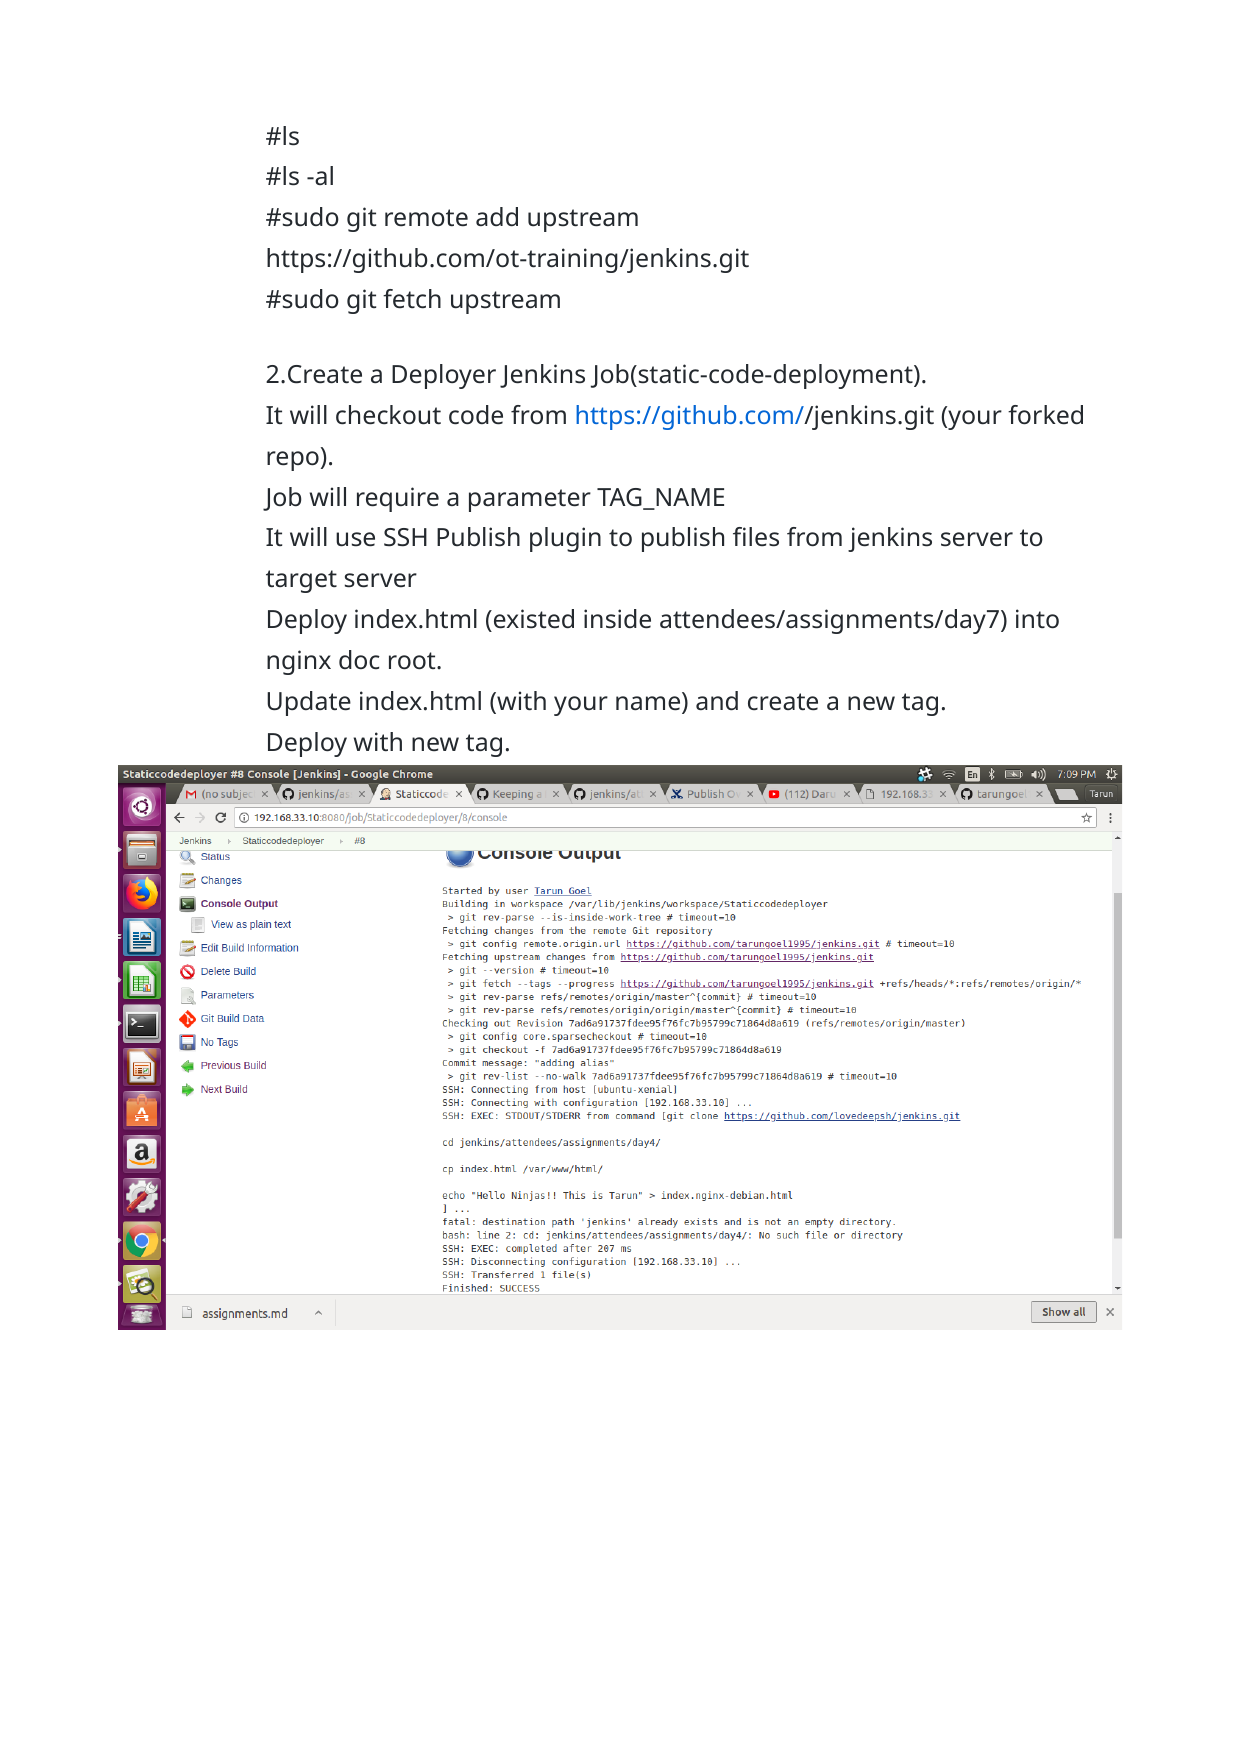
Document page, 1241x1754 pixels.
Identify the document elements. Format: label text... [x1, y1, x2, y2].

list #ls -al [118, 159, 1122, 193]
list #sudo git fetch upstream [118, 281, 1122, 316]
list Create a Deployer Jenkins Job(static-code-deployment). [118, 357, 1122, 391]
picture [118, 765, 1123, 1330]
list It will checkout code from https://github.com//jenkins.git (your forked repo). [118, 398, 1122, 472]
list It will use SSH Publish plugin to publish files from jenkins server to target server [118, 520, 1122, 595]
list Deploy with new tag. [118, 724, 1122, 758]
list Job will require a parameter TAG_NAME [118, 479, 1122, 513]
list Deploy index.html (existed inside attendees/assignments/day7) into nginx doc root. [118, 602, 1122, 677]
list Update index.html (with your name) and create a new tag. [118, 683, 1122, 717]
list #ls [118, 118, 1122, 152]
list #sudo git remote add upstream https://github.com/ot-training/jenkins.git [118, 200, 1122, 275]
